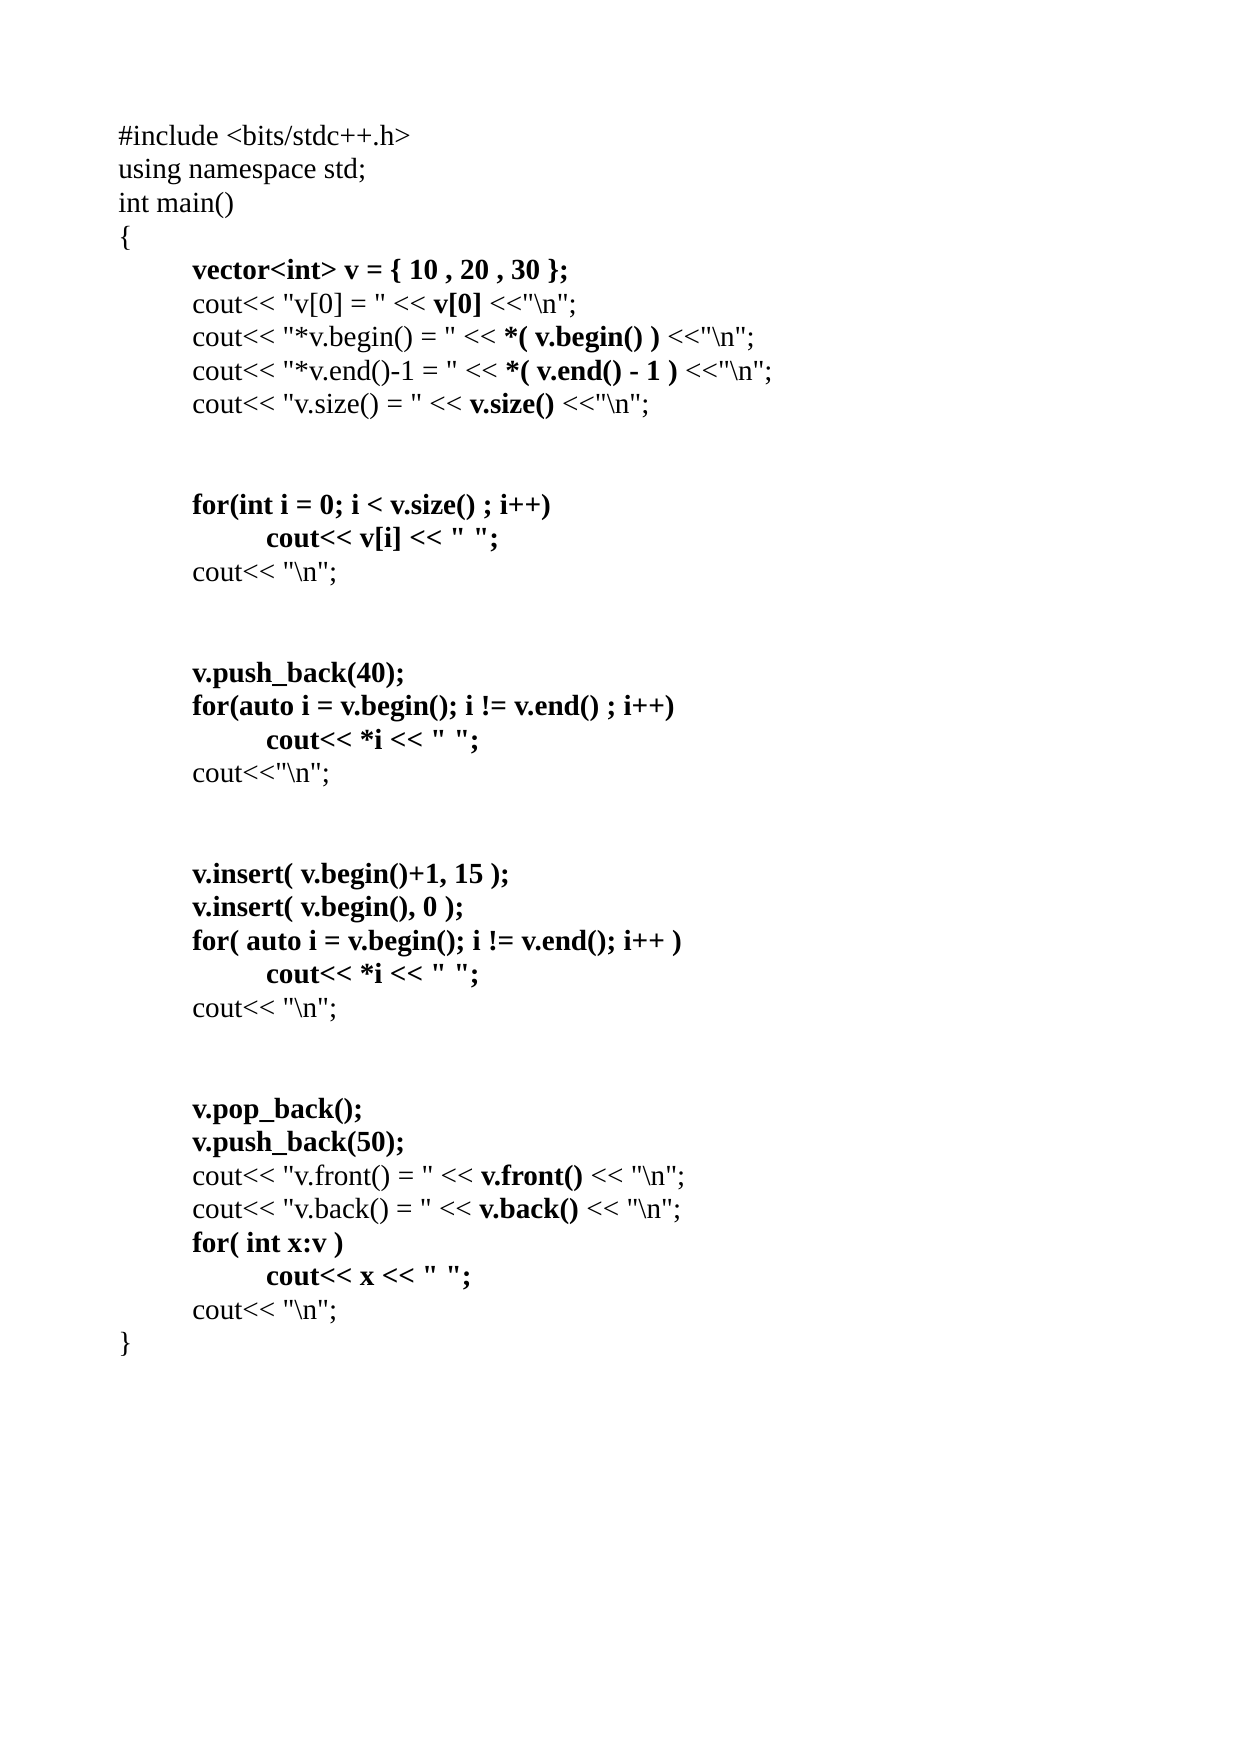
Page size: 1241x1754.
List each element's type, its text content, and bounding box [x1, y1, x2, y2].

text cout<< "\n"; [118, 554, 1122, 588]
text v.push_back(50); [118, 1124, 1122, 1158]
text for( auto i = v.begin(); i != v.end(); i++ ) [118, 923, 1122, 957]
text cout<< x << " "; [118, 1258, 1122, 1292]
text for( int x:v ) [118, 1225, 1122, 1258]
text v.push_back(40); [118, 655, 1122, 688]
text cout<< "*v.end()-1 = " << *( v.end() - 1 ) <<"\n"; [118, 353, 1122, 386]
text v.pop_back(); [118, 1091, 1122, 1124]
text using namespace std; [118, 152, 1122, 185]
text } [118, 1326, 1122, 1359]
text cout<< "v.back() = " << v.back() << "\n"; [118, 1191, 1122, 1225]
text cout<< "\n"; [118, 990, 1122, 1024]
text cout<< "v[0] = " << v[0] <<"\n"; [118, 286, 1122, 319]
text cout<< "v.front() = " << v.front() << "\n"; [118, 1158, 1122, 1191]
text cout<< "\n"; [118, 1292, 1122, 1326]
text #include <bits/stdc++.h> [118, 118, 1122, 152]
text cout<< "v.size() = " << v.size() <<"\n"; [118, 386, 1122, 420]
text vector<int> v = { 10 , 20 , 30 }; [118, 252, 1122, 286]
text v.insert( v.begin()+1, 15 ); [118, 856, 1122, 889]
text cout<< *i << " "; [118, 957, 1122, 990]
text cout<< v[i] << " "; [118, 521, 1122, 554]
text cout<<"\n"; [118, 755, 1122, 789]
text v.insert( v.begin(), 0 ); [118, 889, 1122, 923]
text cout<< *i << " "; [118, 722, 1122, 755]
text cout<< "*v.begin() = " << *( v.begin() ) <<"\n"; [118, 319, 1122, 353]
text for(int i = 0; i < v.size() ; i++) [118, 487, 1122, 521]
text { [118, 219, 1122, 252]
text for(auto i = v.begin(); i != v.end() ; i++) [118, 688, 1122, 722]
text int main() [118, 185, 1122, 219]
